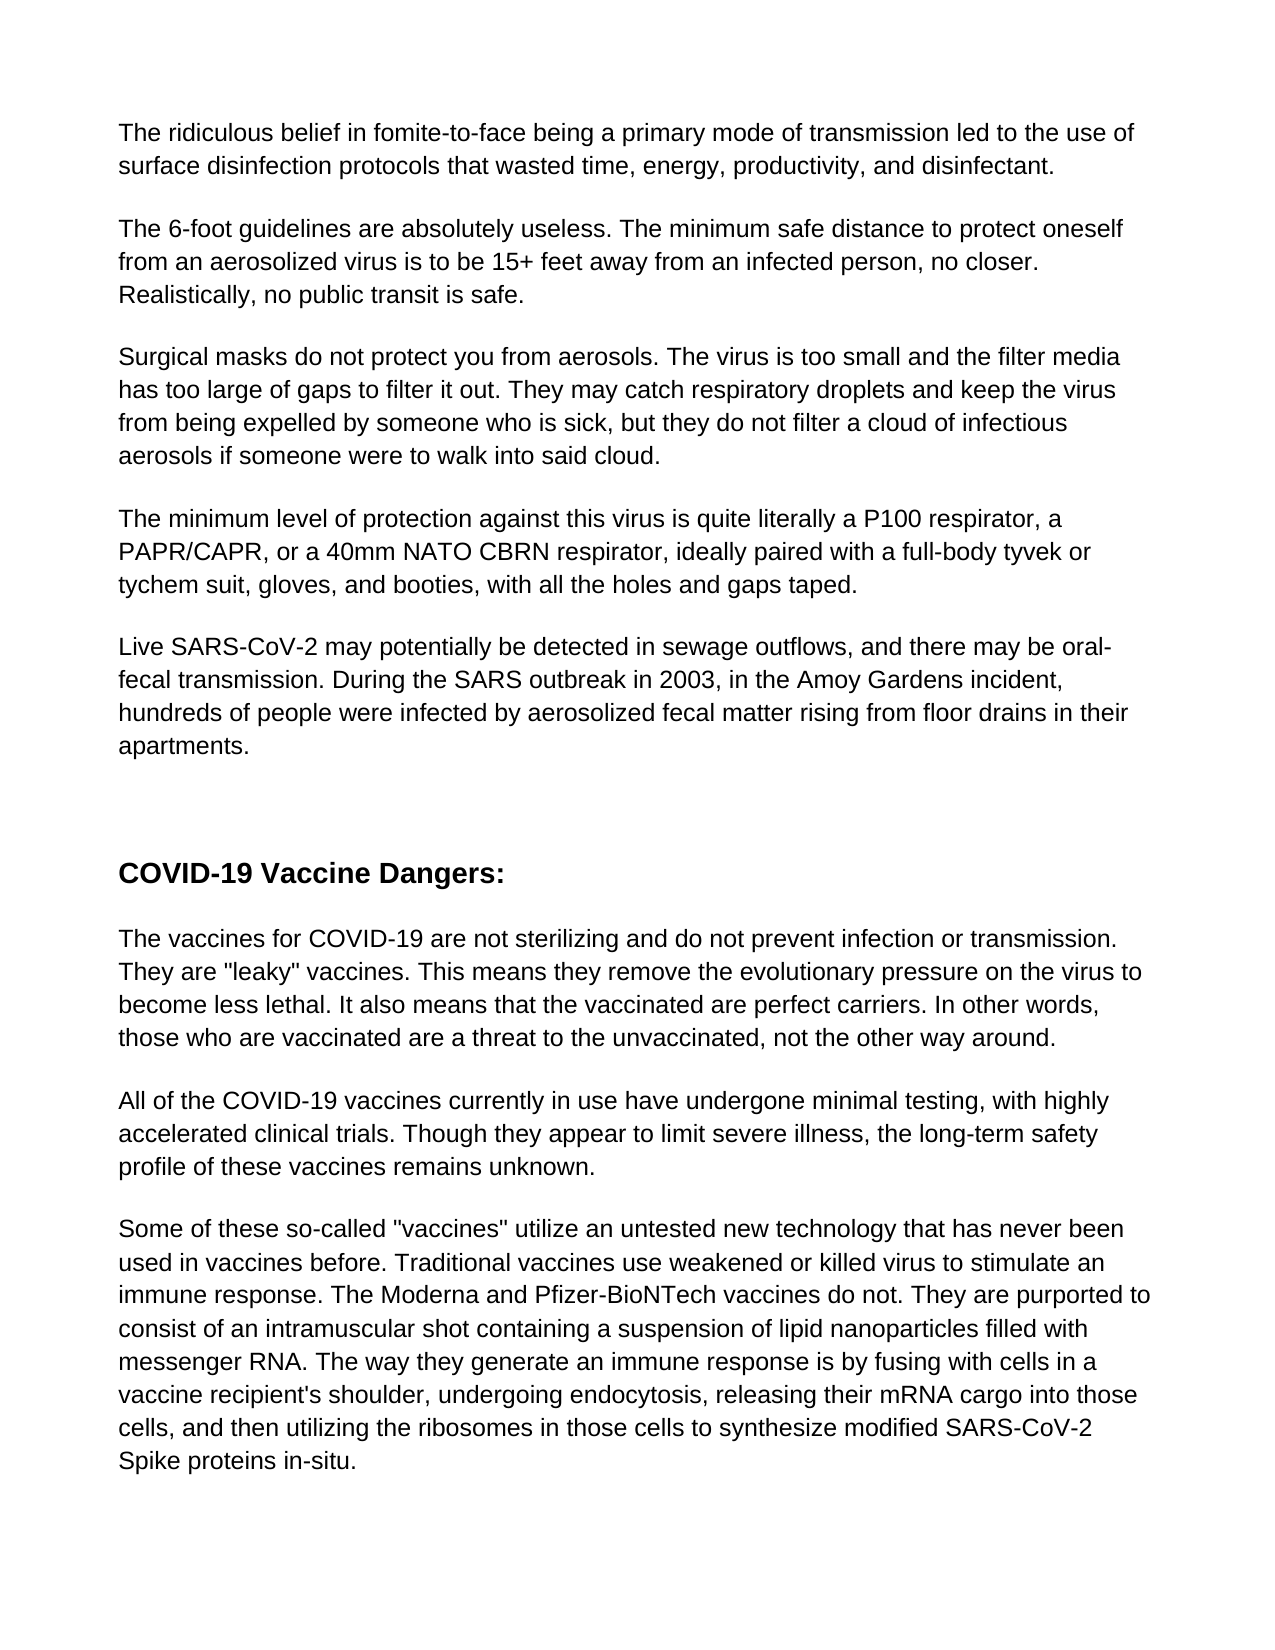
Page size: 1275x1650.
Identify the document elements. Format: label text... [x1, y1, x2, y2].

text All of the COVID-19 vaccines currently in use have undergone minimal testing, with highly accelerated clinical trials. Though they appear to limit severe illness, the long-term safety profile of these vaccines remains unknown. [118, 1086, 1157, 1181]
text COVID-19 Vaccine Dangers: [118, 856, 1157, 890]
text The vaccines for COVID-19 are not sterilizing and do not prevent infection or transmission. They are "leaky" vaccines. This means they remove the evolutionary pressure on the virus to become less lethal. It also means that the vaccinated are perfect carriers. In other words, those who are vaccinated are a threat to the unvaccinated, not the other way around. [118, 924, 1157, 1052]
text The ridiculous belief in fomite-to-face being a primary mode of transmission led to the use of surface disinfection protocols that wasted time, energy, productivity, and disinfectant. [118, 118, 1157, 180]
text The minimum level of protection against this virus is quite literally a P100 respirator, a PAPR/CAPR, or a 40mm NATO CBRN respirator, ideally paired with a full-body tyvek or tychem suit, gloves, and booties, with all the holes and gaps taped. [118, 504, 1157, 598]
text Some of these so-called "vaccines" utilize an untested new technology that has never been used in vaccines before. Traditional vaccines use weakened or killed virus to stimulate an immune response. The Moderna and Pfizer-BioNTech vaccines do not. They are purported to consist of an intramuscular shot containing a suspension of lipid nanoparticles filled with messenger RNA. The way they generate an immune response is by fusing with cells in a vaccine recipient's shoulder, undergoing endocytosis, releasing their mRNA cargo into those cells, and then utilizing the ribosomes in those cells to synthesize modified SARS-CoV-2 Spike proteins in-situ. [118, 1214, 1157, 1474]
text Live SARS-CoV-2 may potentially be detected in sewage outflows, and there may be oral-fecal transmission. During the SARS outbreak in 2003, in the Amoy Gardens incident, hundreds of people were infected by aerosolized fecal matter rising from floor drains in their apartments. [118, 632, 1157, 760]
text Surgical masks do not protect you from aerosols. The virus is too small and the filter media has too large of gaps to filter it out. They may catch respiratory droplets and keep the virus from being expelled by someone who is sick, but they do not filter a cloud of infectious aerosols if someone were to walk into said cloud. [118, 342, 1157, 470]
text The 6-foot guidelines are absolutely useless. The minimum safe distance to protect oneself from an aerosolized virus is to be 15+ feet away from an infected person, no closer. Realistically, no public transit is safe. [118, 214, 1157, 308]
